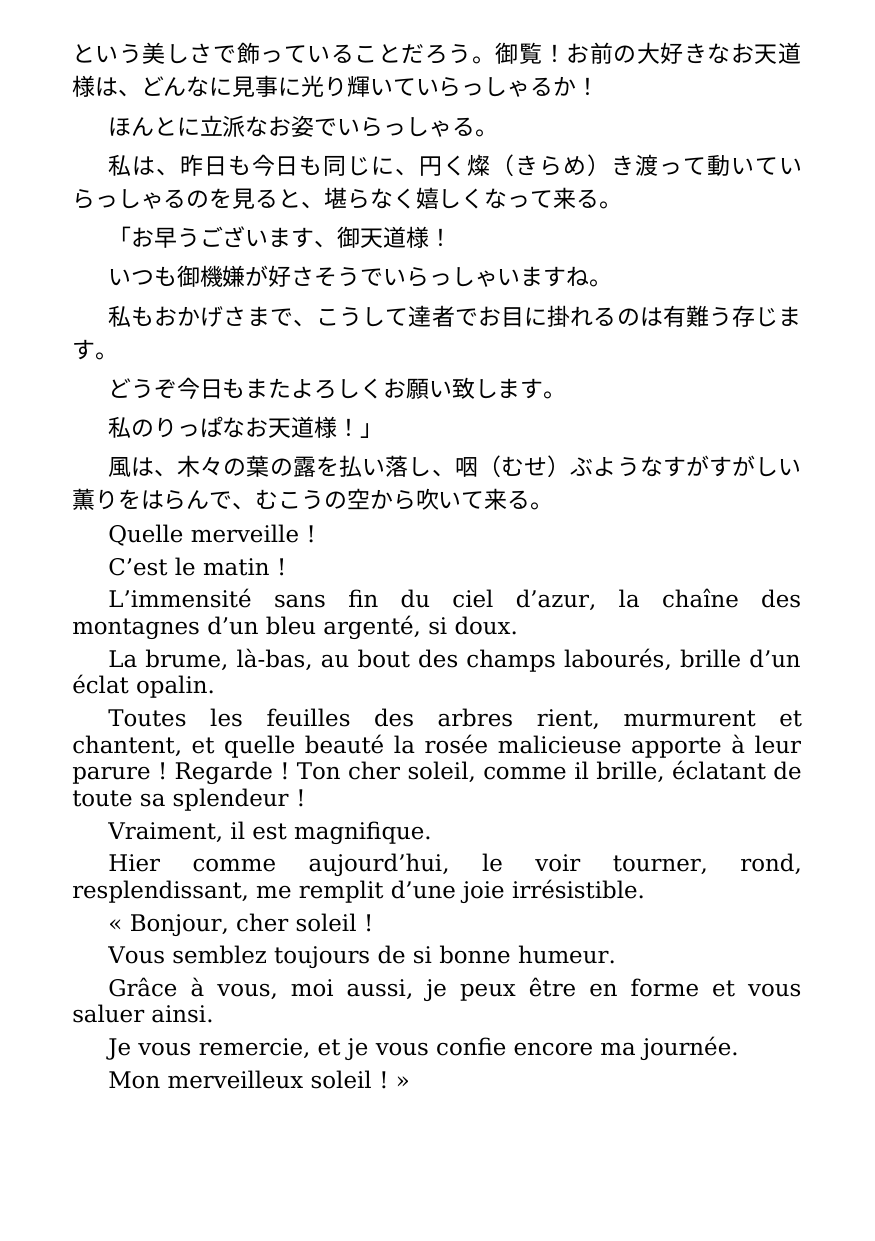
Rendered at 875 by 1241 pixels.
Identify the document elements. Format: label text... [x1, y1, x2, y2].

text L’immensité sans fin du ciel d’azur, la chaîne des montagnes d’un bleu argenté, si doux. [72, 587, 802, 640]
text Vous semblez toujours de si bonne humeur. [72, 942, 802, 969]
text いつも御機嫌が好さそうでいらっしゃいますね。 [72, 259, 802, 292]
text 私は、昨日も今日も同じに、円く燦（きらめ）き渡って動いていらっしゃるのを見ると、堪らなく嬉しくなって来る。 [72, 148, 802, 214]
text Mon merveilleux soleil ! » [72, 1067, 802, 1093]
text Quelle merveille ! [72, 521, 802, 548]
text Toutes les feuilles des arbres rient, murmurent et chantent, et quelle beauté la rosée malicieuse apporte à leur parure ! Regarde ! Ton cher soleil, comme il brille, éclatant de toute sa splendeur ! [72, 705, 802, 812]
text Grâce à vous, moi aussi, je peux être en forme et vous saluer ainsi. [72, 975, 802, 1028]
text 「お早うございます、御天道様！ [72, 220, 802, 253]
text La brume, là-bas, au bout des champs labourés, brille d’un éclat opalin. [72, 646, 802, 699]
text 私もおかげさまで、こうして達者でお目に掛れるのは有難う存じます。 [72, 298, 802, 365]
text Vraiment, il est magnifique. [72, 818, 802, 844]
text ほんとに立派なお姿でいらっしゃる。 [72, 108, 802, 142]
text 私のりっぱなお天道様！」 [72, 410, 802, 443]
text 風は、木々の葉の露を払い落し、咽（むせ）ぶようなすがすがしい薫りをはらんで、むこうの空から吹いて来る。 [72, 449, 802, 516]
text Je vous remercie, et je vous confie encore ma journée. [72, 1034, 802, 1061]
text という美しさで飾っていることだろう。御覧！お前の大好きなお天道様は、どんなに見事に光り輝いていらっしゃるか！ [72, 36, 802, 102]
text C’est le matin ! [72, 554, 802, 581]
text « Bonjour, cher soleil ! [72, 910, 802, 936]
text どうぞ今日もまたよろしくお願い致します。 [72, 371, 802, 404]
text Hier comme aujourd’hui, le voir tourner, rond, resplendissant, me remplit d’une joie irrésistible. [72, 850, 802, 904]
